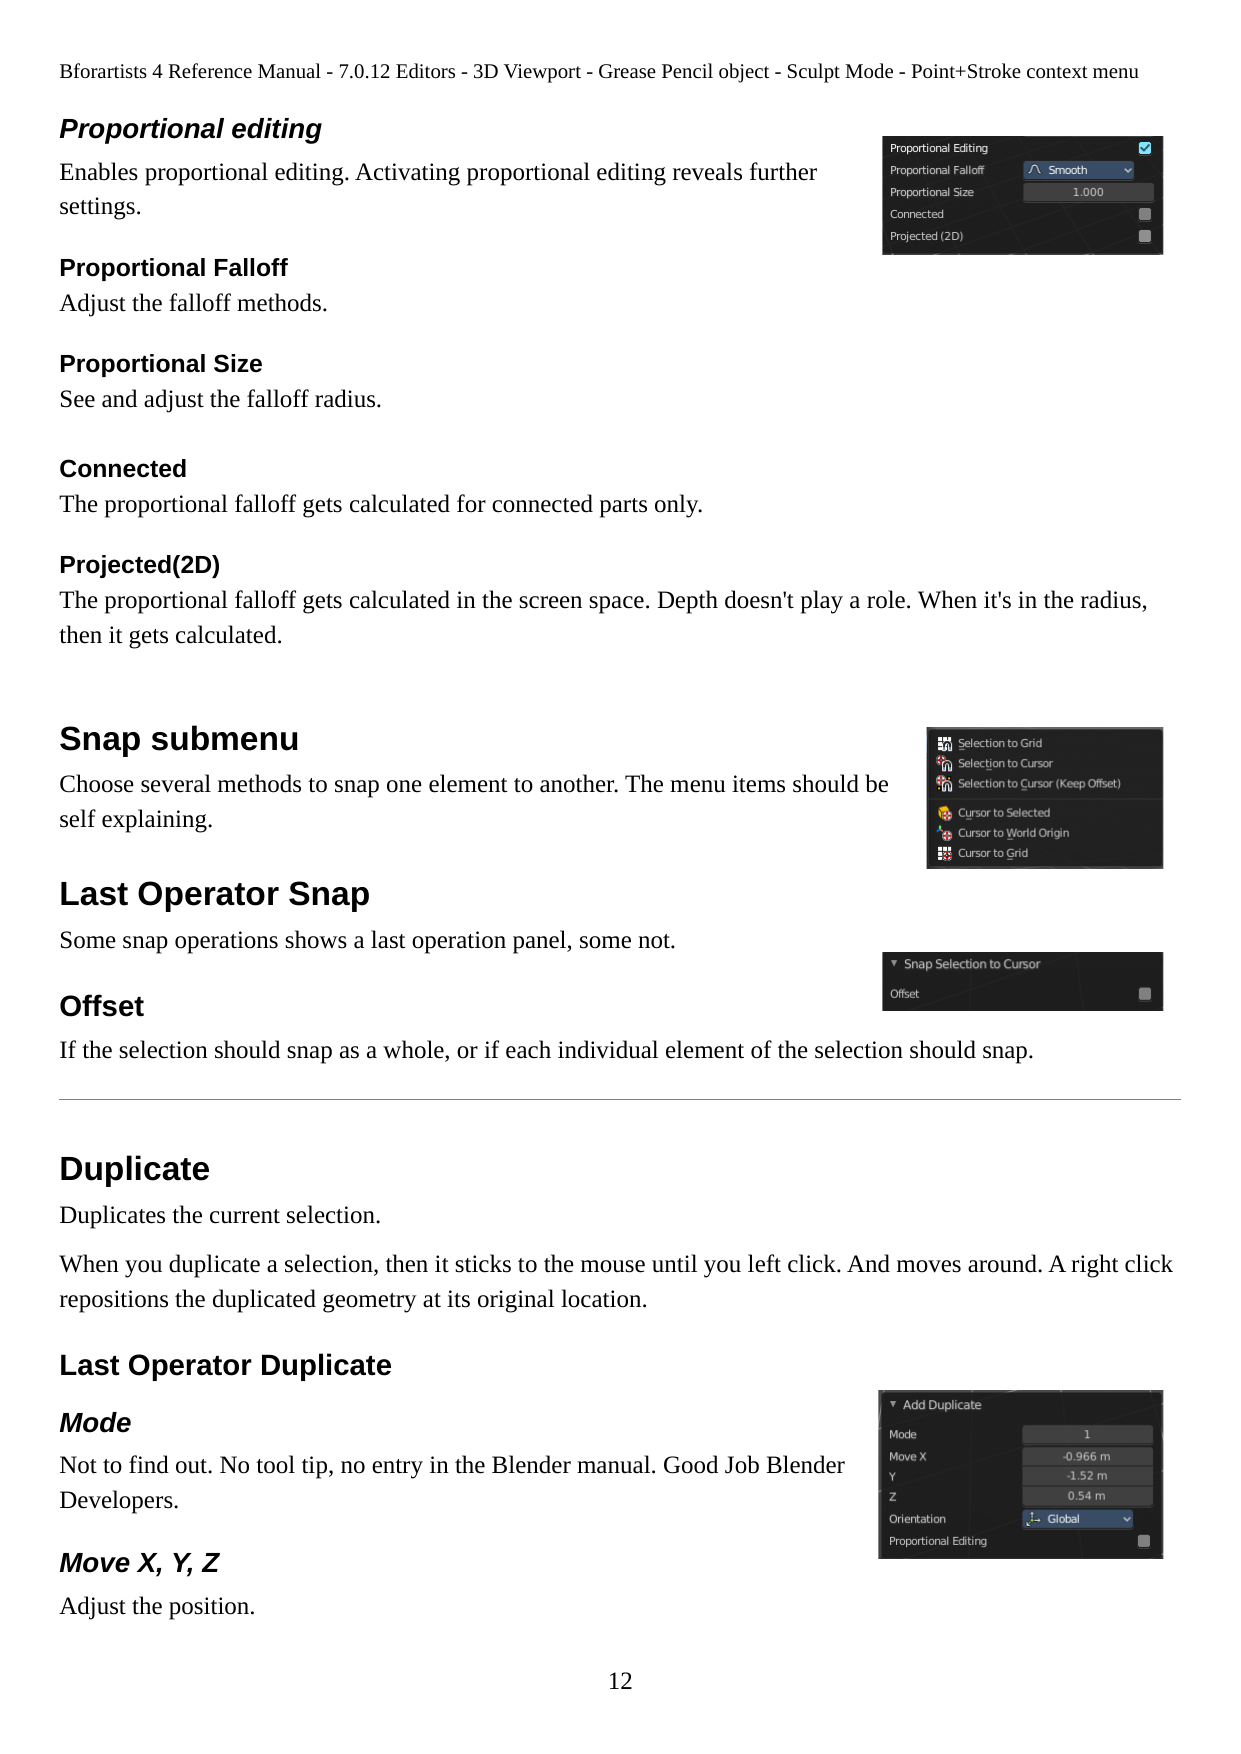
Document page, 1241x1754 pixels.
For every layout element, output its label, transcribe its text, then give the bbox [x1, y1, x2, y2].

subtitle Mode [59, 1406, 878, 1438]
text When you duplicate a selection, then it sticks to the mouse until you left click. And moves around. A right click repositions the duplicated geometry at its original location. [59, 1249, 1181, 1312]
text Duplicates the current selection. [59, 1200, 1181, 1229]
subtitle Projected(2D) [59, 551, 1181, 579]
text If the selection should snap as a whole, or if each individual element of the selection should snap. [59, 1035, 1181, 1064]
subtitle [1164, 1406, 1181, 1438]
subtitle Move X, Y, Z [59, 1547, 1181, 1578]
picture [882, 136, 1164, 255]
picture [882, 952, 1164, 1011]
picture [926, 727, 1164, 869]
subtitle Proportional Falloff [59, 253, 1181, 282]
subtitle Offset [59, 989, 1181, 1022]
text The proportional falloff gets calculated in the screen space. Depth doesn't play a role. When it's in the radius, then it gets calculated. [59, 585, 1181, 648]
text Adjust the falloff methods. [59, 288, 1181, 317]
subtitle Last Operator Duplicate [59, 1347, 1181, 1381]
text Adjust the position. [59, 1591, 1181, 1620]
text Some snap operations shows a last operation panel, some not. [59, 925, 1181, 954]
subtitle Proportional editing [59, 113, 1181, 144]
text See and adjust the falloff radius. [59, 384, 1181, 413]
picture [878, 1390, 1164, 1559]
subtitle Proportional Size [59, 349, 1181, 378]
text The proportional falloff gets calculated for connected parts only. [59, 489, 1181, 518]
subtitle Connected [59, 454, 1181, 483]
text Not to find out. No tool tip, no entry in the Blender manual. Good Job Blender Developers. [59, 1451, 878, 1514]
subtitle Last Operator Snap [59, 874, 1181, 913]
text Choose several methods to snap one element to another. The menu items should be self explaining. [59, 769, 926, 833]
subtitle Duplicate [59, 1149, 1181, 1188]
text Enables proportional editing. Activating proportional editing reveals further settings. [59, 157, 882, 220]
subtitle Snap submenu [59, 718, 1181, 757]
